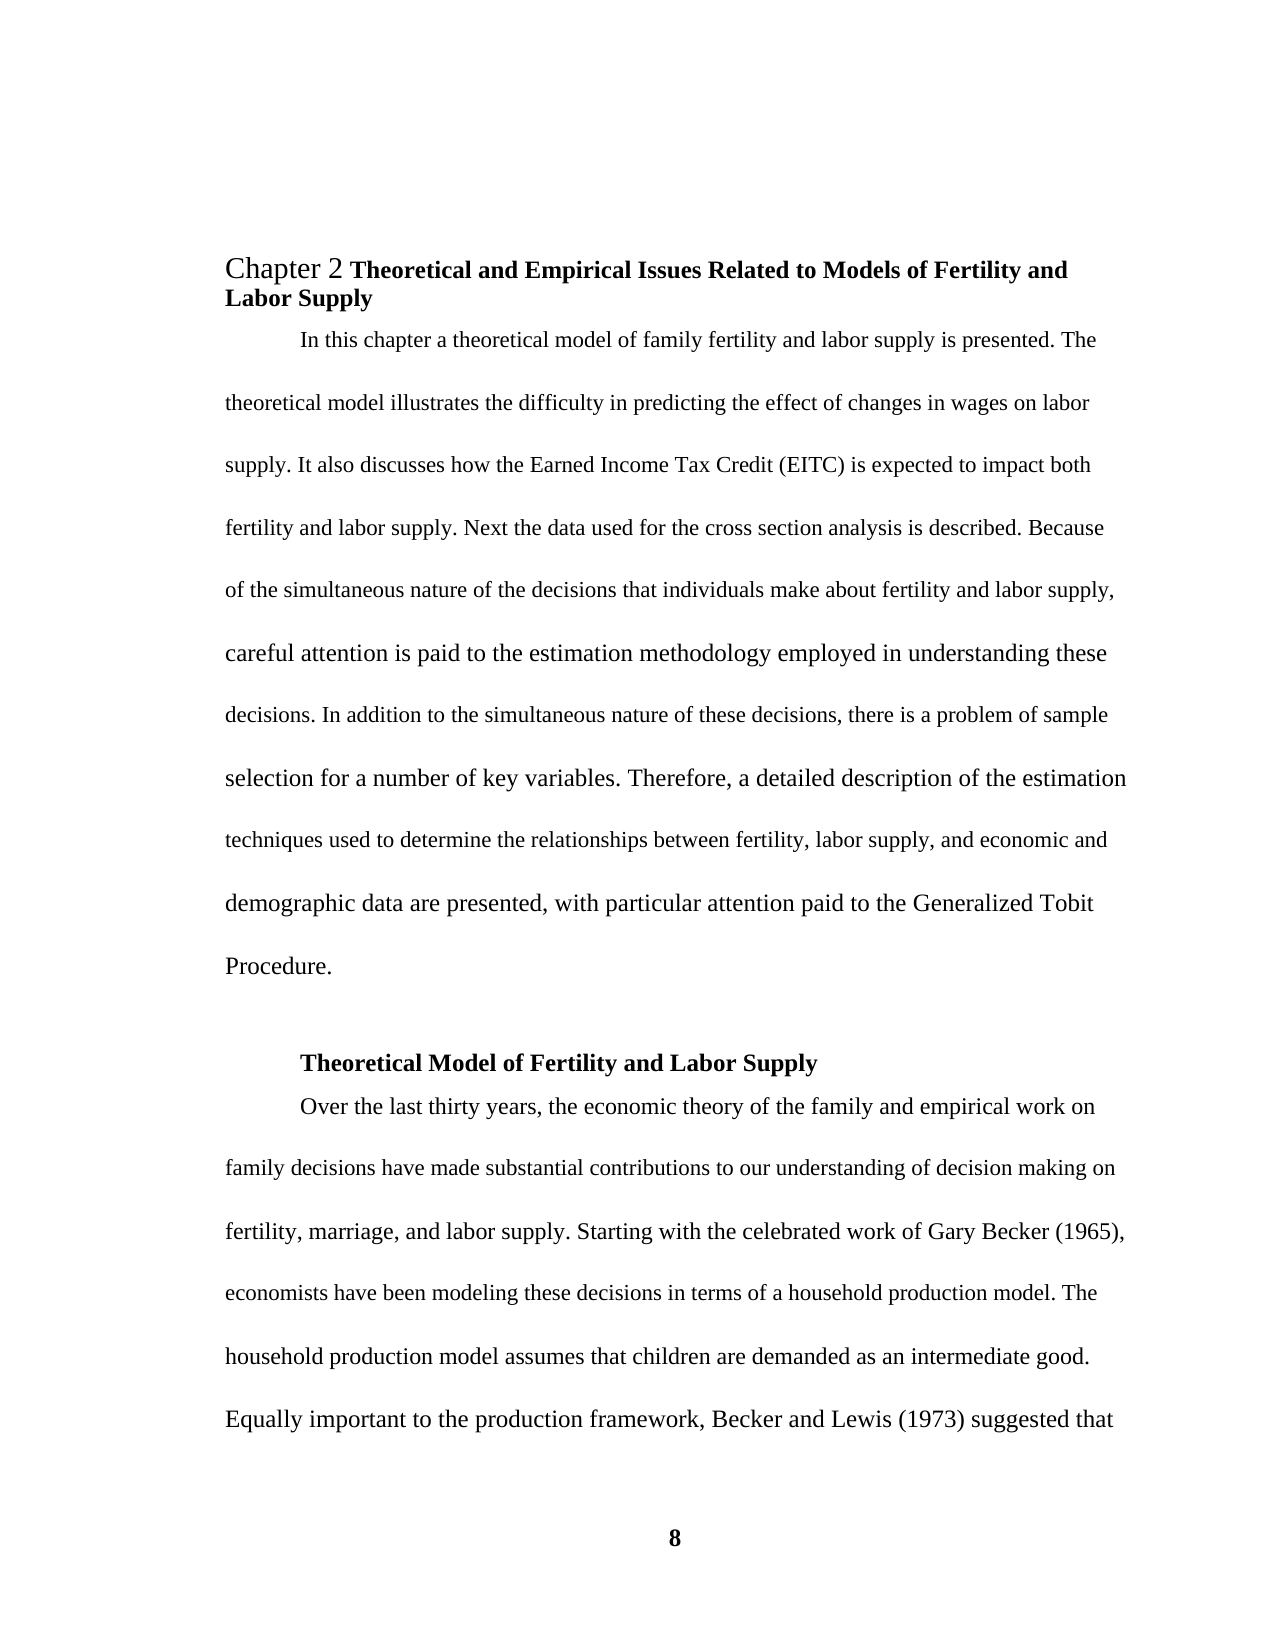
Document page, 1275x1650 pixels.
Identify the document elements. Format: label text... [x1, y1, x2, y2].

text family decisions have made substantial contributions to our understanding of decision making on [225, 1154, 1127, 1181]
text supply. It also discusses how the Earned Income Tax Credit (EITC) is expected to impact both [225, 451, 1127, 477]
text techniques used to determine the relationships between fertility, labor supply, and economic and [225, 826, 1127, 852]
text economists have been modeling these decisions in terms of a household production model. The [225, 1279, 1127, 1306]
text 8 [669, 1523, 1127, 1552]
text of the simultaneous nature of the decisions that individuals make about fertility and labor supply, [225, 576, 1127, 602]
text decisions. In addition to the simultaneous nature of these decisions, there is a problem of sample [225, 701, 1127, 727]
text Chapter 2 Theoretical and Empirical Issues Related to Models of Fertility and Labor Supply [225, 253, 1127, 312]
text fertility, marriage, and labor supply. Starting with the celebrated work of Gary Becker (1965), [225, 1217, 1127, 1244]
text Equally important to the production framework, Becker and Lewis (1973) suggested that [225, 1404, 1127, 1433]
text selection for a number of key variables. Therefore, a detailed description of the estimation [225, 763, 1127, 792]
text Procedure. [225, 951, 1127, 980]
text careful attention is paid to the estimation methodology employed in understanding these [225, 638, 1127, 667]
text Theoretical Model of Fertility and Labor Supply [300, 1048, 1127, 1077]
text fertility and labor supply. Next the data used for the cross section analysis is described. Because [225, 513, 1127, 540]
text Over the last thirty years, the economic theory of the family and empirical work on [300, 1092, 1127, 1119]
text theoretical model illustrates the difficulty in predicting the effect of changes in wages on labor [225, 388, 1127, 415]
text In this chapter a theoretical model of family fertility and labor supply is presented. The [300, 326, 1127, 352]
text household production model assumes that children are demanded as an intermediate good. [225, 1342, 1127, 1369]
text demographic data are presented, with particular attention paid to the Generalized Tobit [225, 888, 1127, 917]
